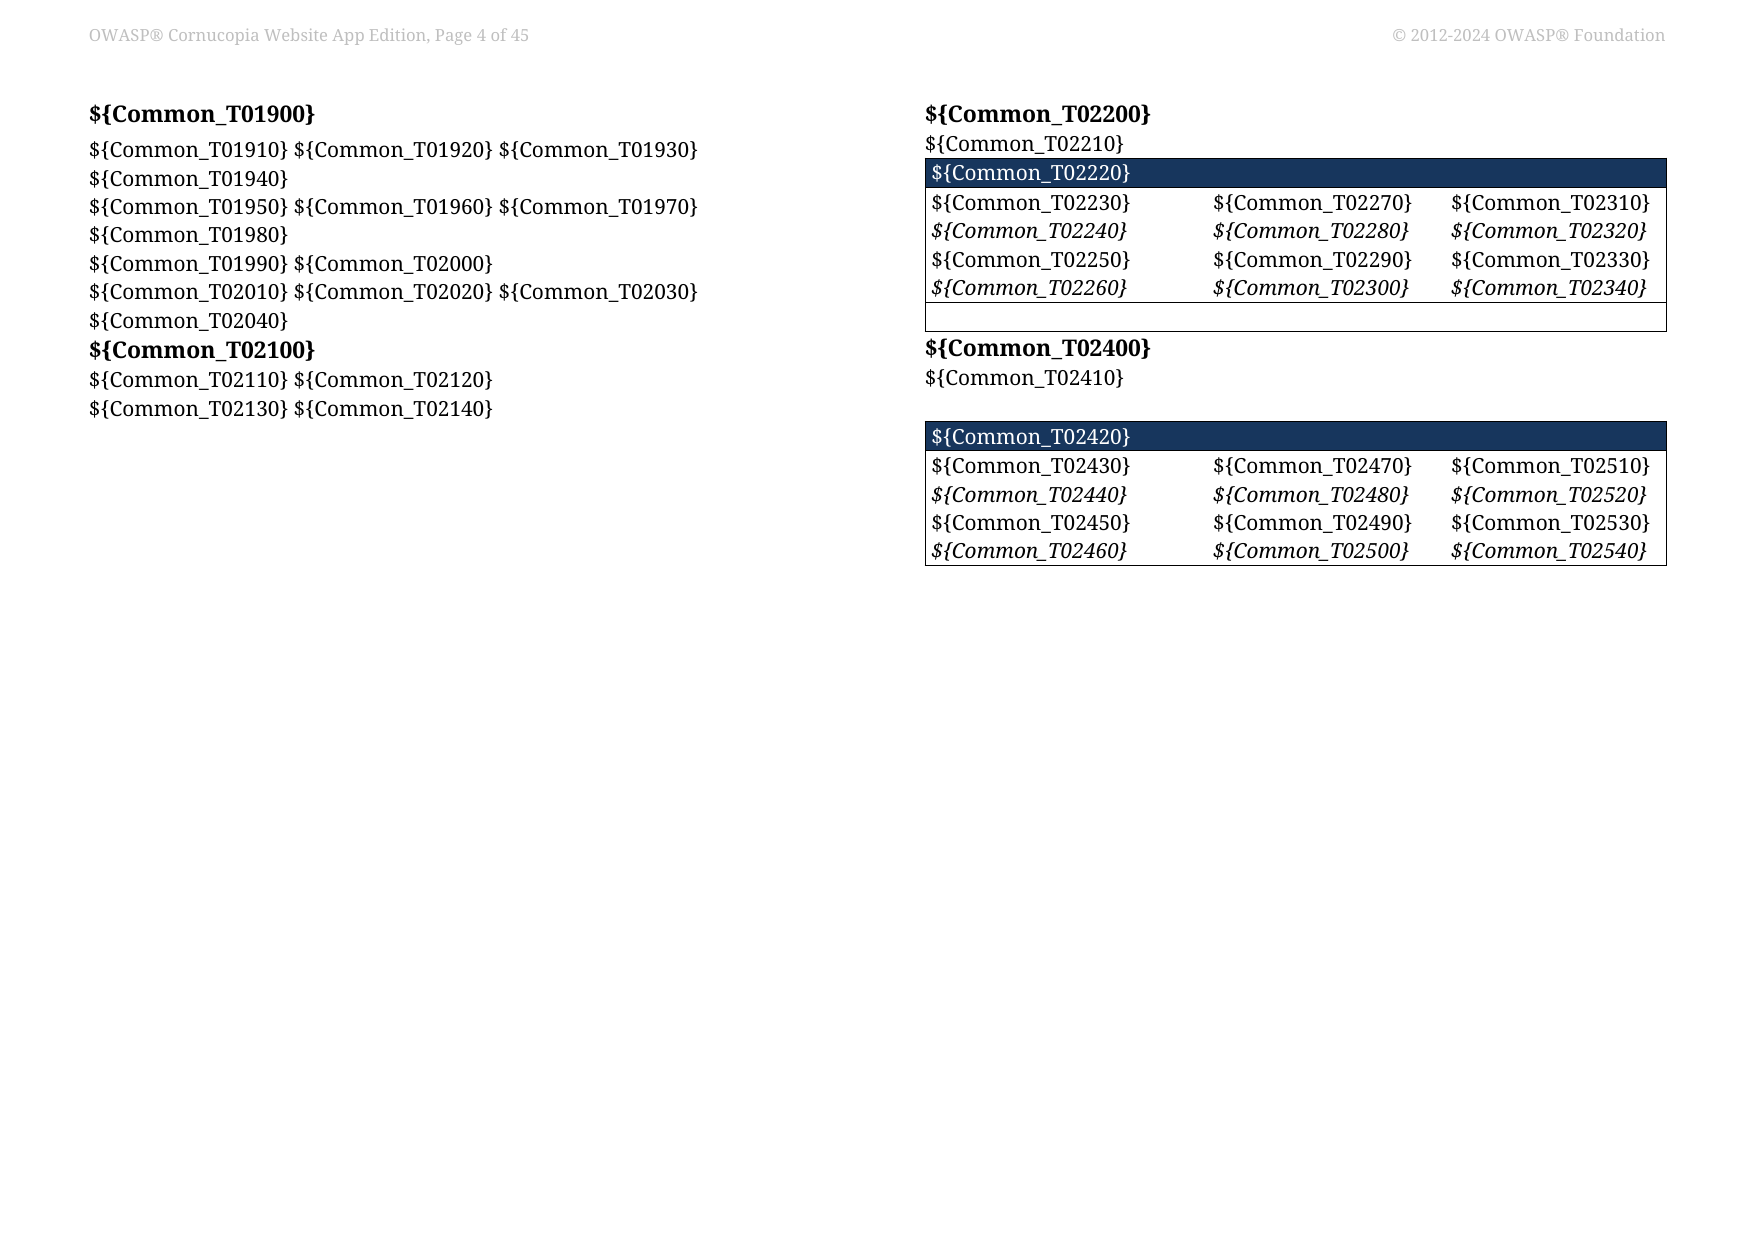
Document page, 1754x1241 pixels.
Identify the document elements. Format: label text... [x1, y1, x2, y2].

table_cell [1207, 303, 1445, 331]
table_cell ${Common_T02310} ${Common_T02320} ${Common_T02330} ${Common_T02340} [1445, 188, 1666, 302]
table_header [856, 98, 913, 566]
table_cell ${Common_T02430} ${Common_T02440} ${Common_T02450} ${Common_T02460} [926, 451, 1207, 565]
table_cell [926, 303, 1207, 331]
table_cell ${Common_T02470} ${Common_T02480} ${Common_T02490} ${Common_T02500} [1207, 451, 1445, 565]
table_cell ${Common_T02510} ${Common_T02520} ${Common_T02530} ${Common_T02540} [1445, 451, 1666, 565]
table_header ${Common_T01900} ${Common_T01910} ${Common_T01920} ${Common_T01930} ${Common_T01940} ${Common_T01950} ${Common_T01960} ${Common_T01970} ${Common_T01980} ${Common_T01990} ${Common_T02000} ${Common_T02010} ${Common_T02020} ${Common_T02030} ${Common_T02040} ${Common_T02100} ${Common_T02110} ${Common_T02120} ${Common_T02130} ${Common_T02140} [78, 98, 856, 566]
table_cell [1445, 303, 1666, 331]
table_cell ${Common_T02270} ${Common_T02280} ${Common_T02290} ${Common_T02300} [1207, 188, 1445, 302]
table_header ${Common_T02220} [926, 159, 1666, 187]
table_header ${Common_T02420} [926, 422, 1666, 450]
table_cell ${Common_T02230} ${Common_T02240} ${Common_T02250} ${Common_T02260} [926, 188, 1207, 302]
table_header ${Common_T02200} ${Common_T02210} ${Common_T02400} ${Common_T02410} [913, 98, 1677, 566]
